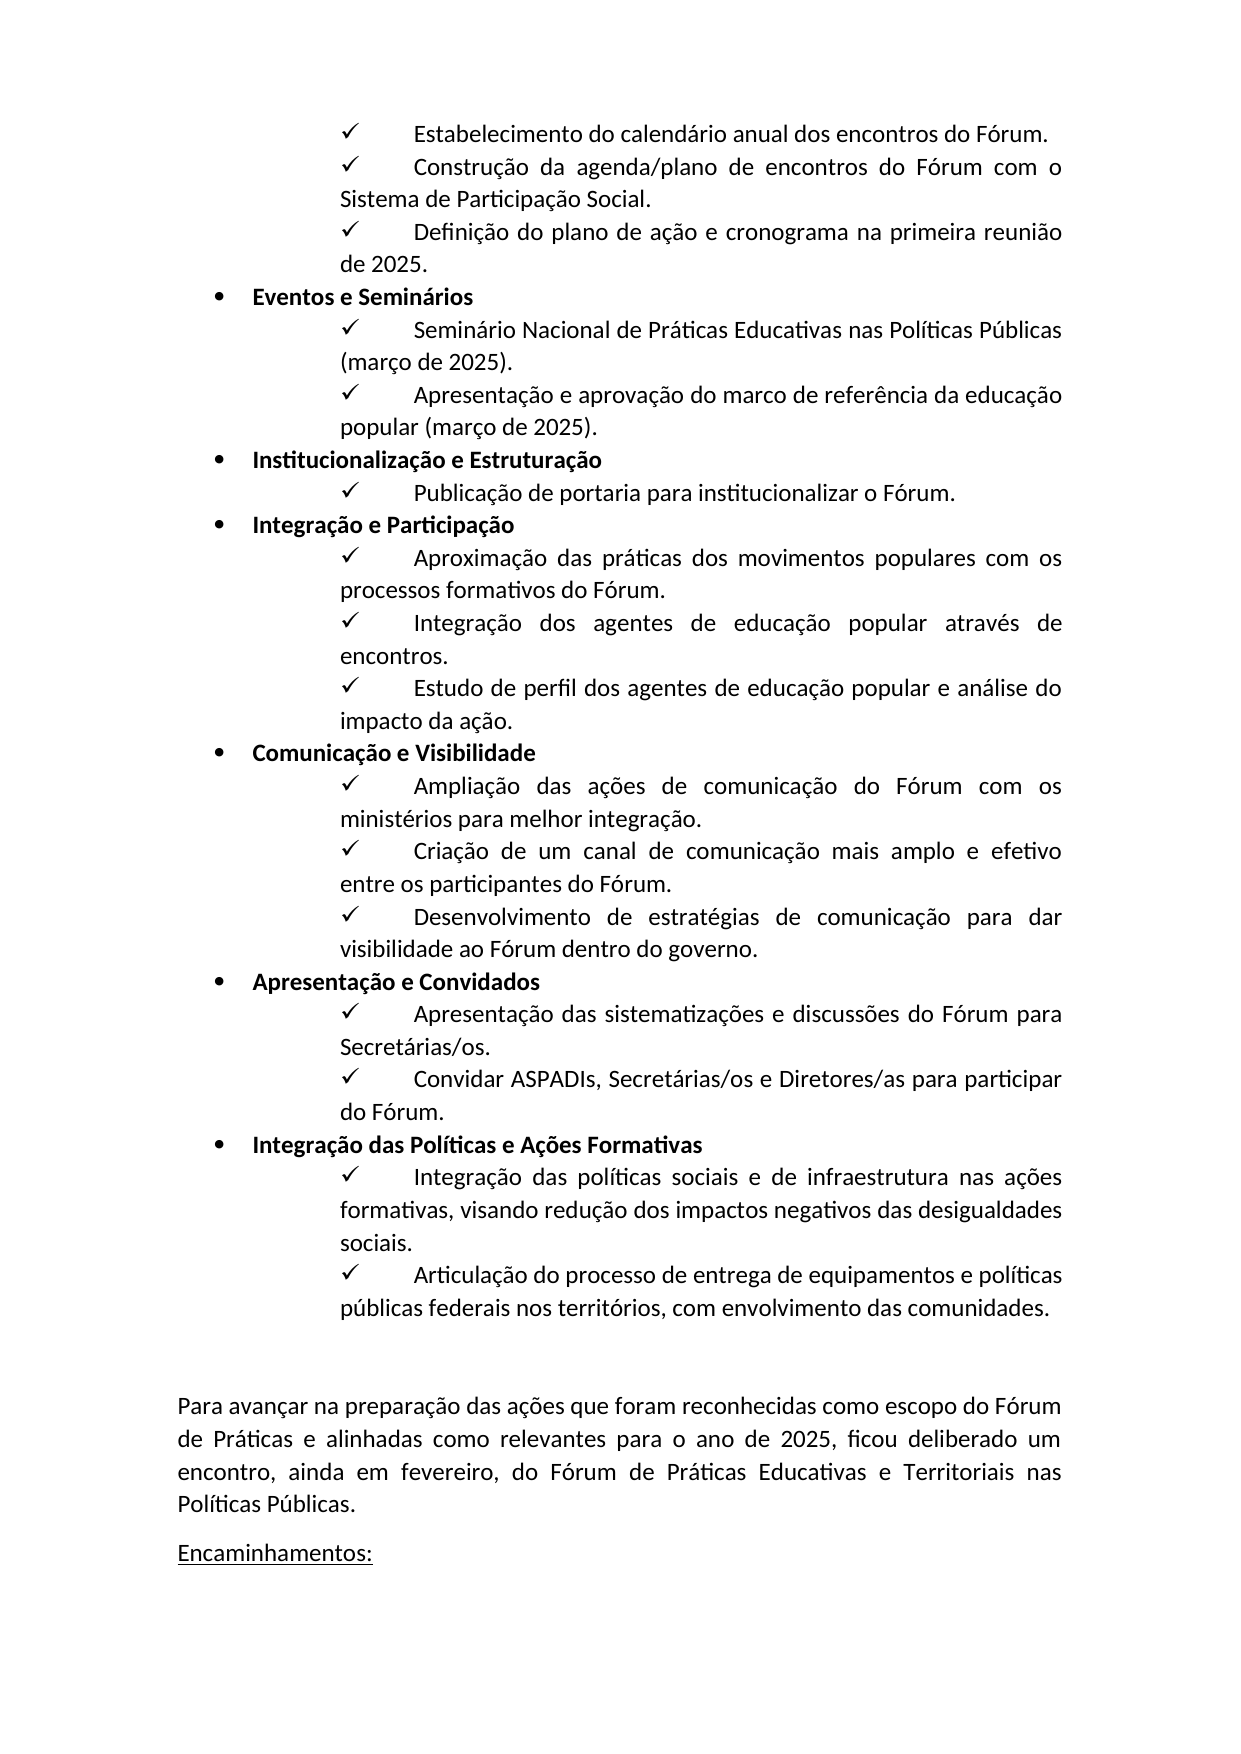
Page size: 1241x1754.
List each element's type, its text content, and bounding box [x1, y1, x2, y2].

list Estabelecimento do calendário anual dos encontros do Fórum. [340, 118, 1063, 149]
list Publicação de portaria para institucionalizar o Fórum. [340, 477, 1063, 507]
list Aproximação das práticas dos movimentos populares com os processos formativos do Fórum. [340, 542, 1063, 605]
list Criação de um canal de comunicação mais amplo e efetivo entre os participantes do Fórum. [340, 835, 1063, 898]
list Integração das Políticas e Ações Formativas [215, 1129, 1063, 1159]
list Apresentação das sistematizações e discussões do Fórum para Secretárias/os. [340, 998, 1063, 1062]
list Ampliação das ações de comunicação do Fórum com os ministérios para melhor integração. [340, 770, 1063, 833]
list Desenvolvimento de estratégias de comunicação para dar visibilidade ao Fórum dentro do governo. [340, 901, 1063, 964]
list Construção da agenda/plano de encontros do Fórum com o Sistema de Participação Social. [340, 151, 1063, 214]
list Integração dos agentes de educação popular através de encontros. [340, 607, 1063, 670]
list Articulação do processo de entrega de equipamentos e políticas públicas federais nos territórios, com envolvimento das comunidades. [340, 1259, 1063, 1322]
list Institucionalização e Estruturação [215, 444, 1063, 475]
list Definição do plano de ação e cronograma na primeira reunião de 2025. [340, 216, 1063, 279]
list Integração e Participação [215, 509, 1063, 540]
list Apresentação e Convidados [215, 966, 1063, 996]
list Convidar ASPADIs, Secretárias/os e Diretores/as para participar do Fórum. [340, 1064, 1063, 1127]
list Eventos e Seminários [215, 281, 1063, 312]
text Encaminhamentos: [177, 1537, 1063, 1568]
list Seminário Nacional de Práticas Educativas nas Políticas Públicas (março de 2025). [340, 314, 1063, 377]
list Apresentação e aprovação do marco de referência da educação popular (março de 2025). [340, 379, 1063, 442]
text Para avançar na preparação das ações que foram reconhecidas como escopo do Fórum de Práticas e alinhadas como relevantes para o ano de 2025, ficou deliberado um encontro, ainda em fevereiro, do Fórum de Práticas Educativas e Territoriais nas Políticas Públicas. [177, 1390, 1063, 1519]
list Estudo de perfil dos agentes de educação popular e análise do impacto da ação. [340, 672, 1063, 736]
list Integração das políticas sociais e de infraestrutura nas ações formativas, visando redução dos impactos negativos das desigualdades sociais. [340, 1161, 1063, 1257]
list Comunicação e Visibilidade [215, 738, 1063, 768]
